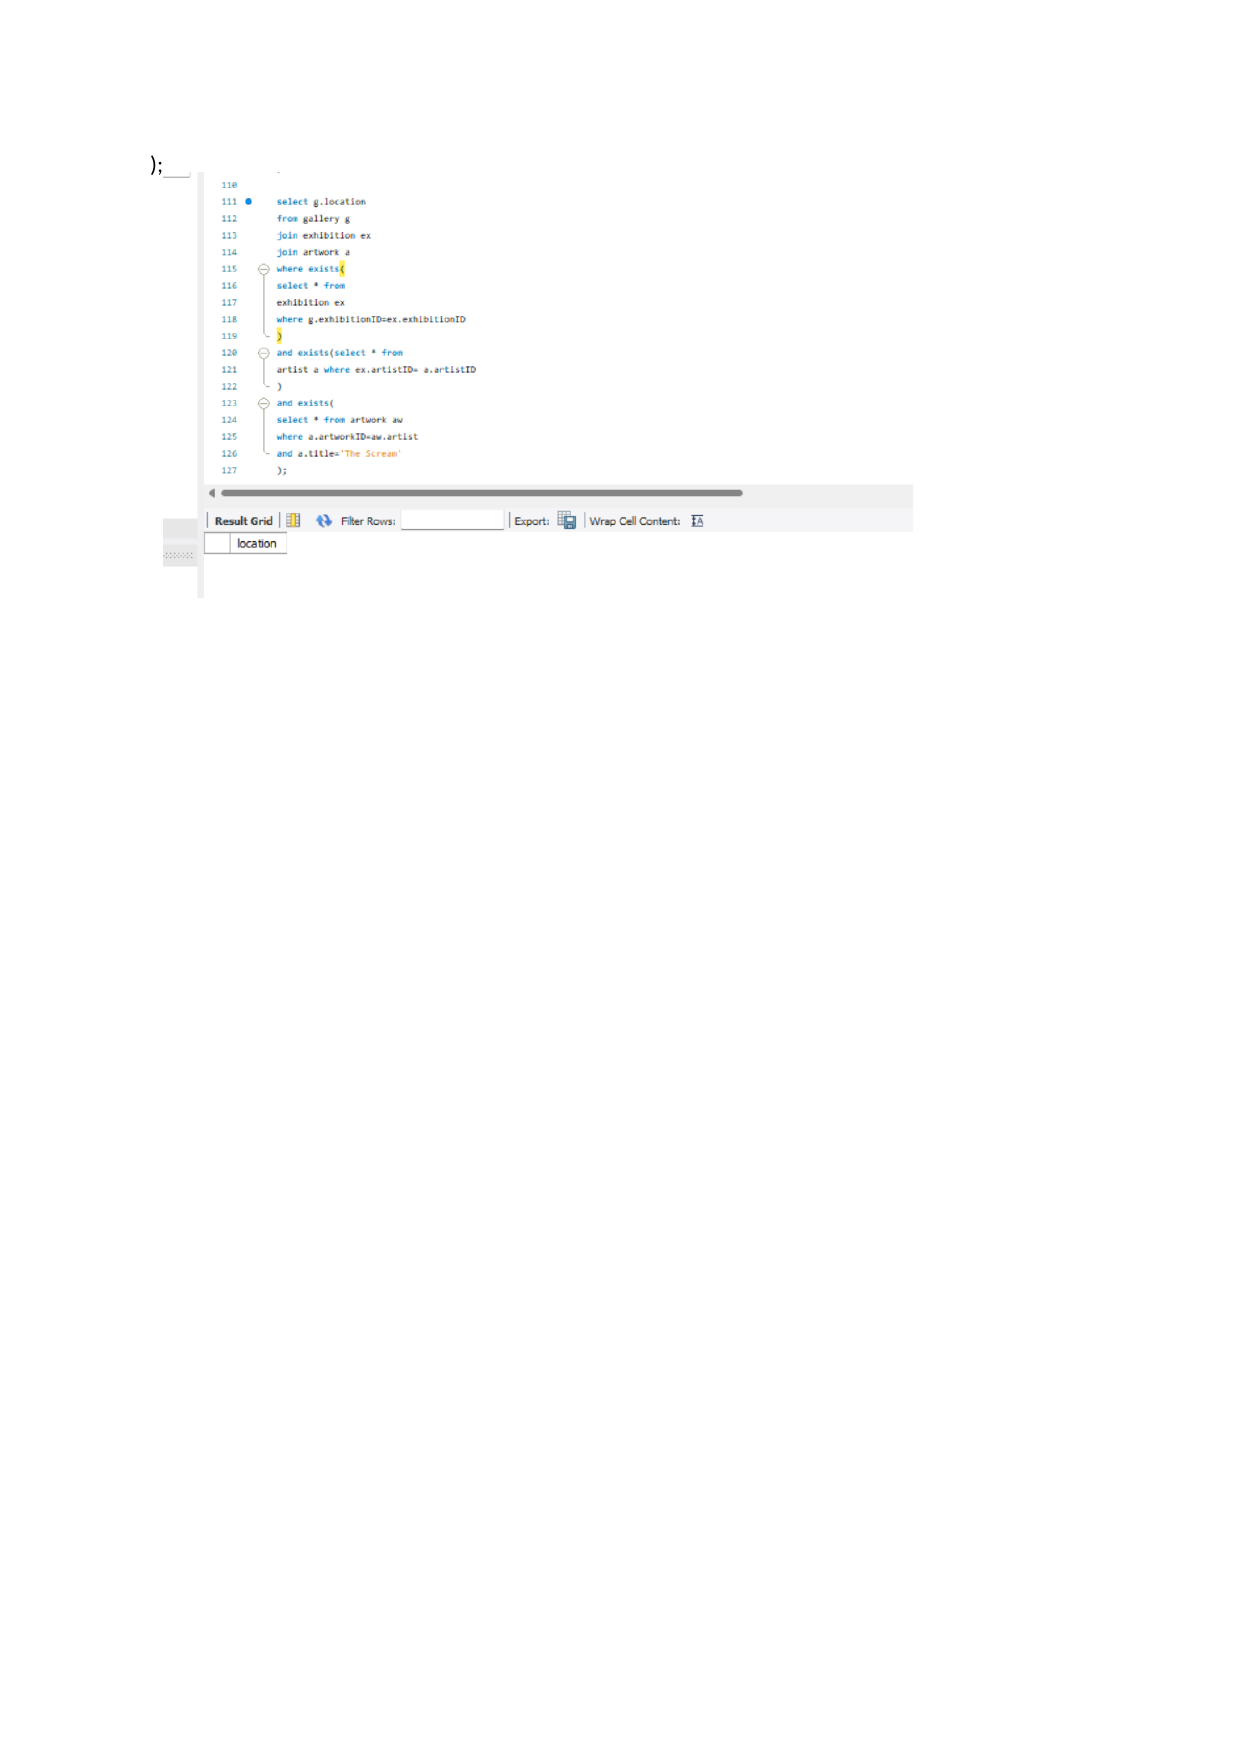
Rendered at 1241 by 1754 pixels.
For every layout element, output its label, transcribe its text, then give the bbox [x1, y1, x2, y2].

text ); [150, 150, 1090, 597]
